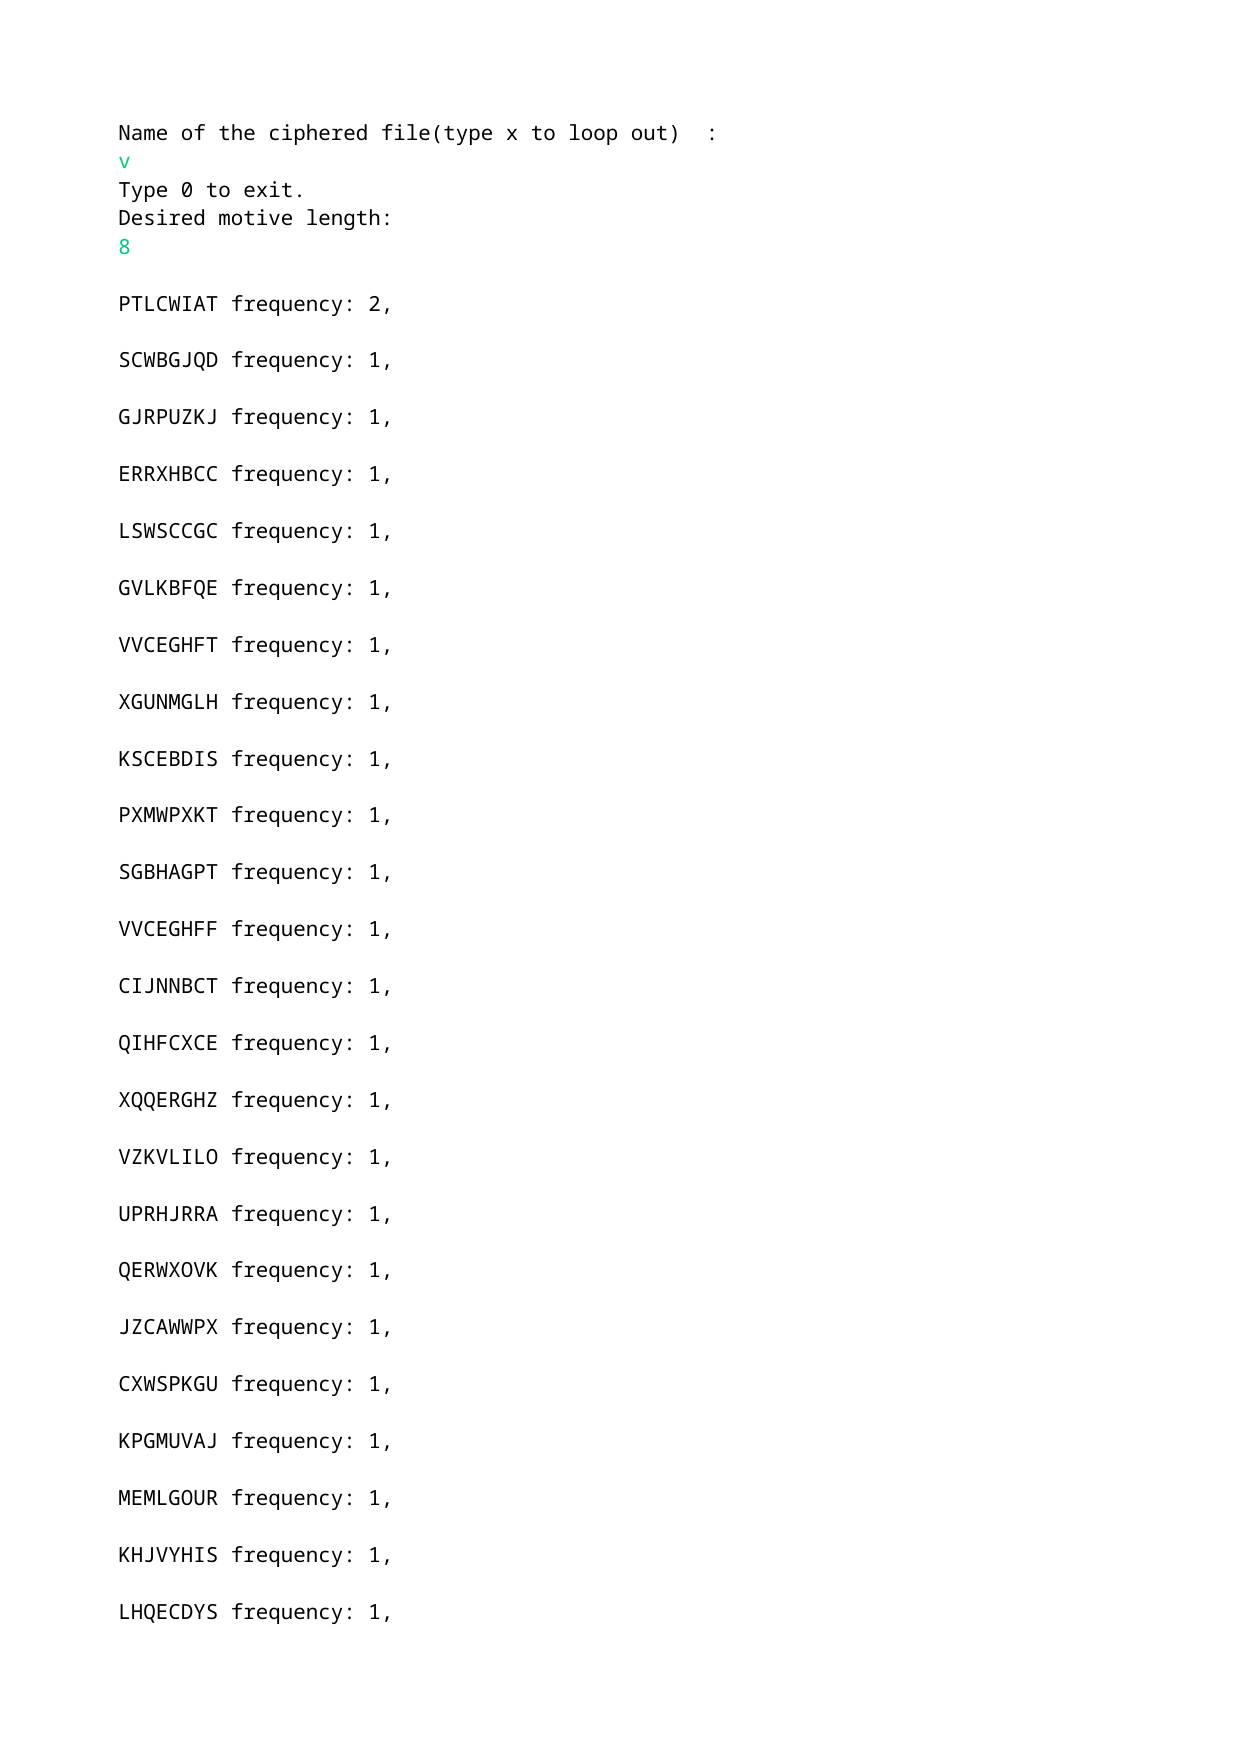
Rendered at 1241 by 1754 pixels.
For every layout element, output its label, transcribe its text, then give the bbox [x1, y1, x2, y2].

text KPGMUVAJ frequency: 1, [118, 1426, 1122, 1455]
text ERRXHBCC frequency: 1, [118, 459, 1122, 488]
text QERWXOVK frequency: 1, [118, 1256, 1122, 1284]
text Type 0 to exit. [118, 175, 1122, 203]
text LHQECDYS frequency: 1, [118, 1597, 1122, 1625]
text GVLKBFQE frequency: 1, [118, 573, 1122, 602]
text CXWSPKGU frequency: 1, [118, 1369, 1122, 1398]
text JZCAWWPX frequency: 1, [118, 1312, 1122, 1341]
text PTLCWIAT frequency: 2, [118, 289, 1122, 317]
text VVCEGHFT frequency: 1, [118, 630, 1122, 658]
text CIJNNBCT frequency: 1, [118, 971, 1122, 1000]
text XGUNMGLH frequency: 1, [118, 687, 1122, 715]
text GJRPUZKJ frequency: 1, [118, 402, 1122, 431]
text SCWBGJQD frequency: 1, [118, 346, 1122, 374]
text Desired motive length: [118, 203, 1122, 232]
text Name of the ciphered file(type x to loop out) : [118, 118, 1122, 147]
text KSCEBDIS frequency: 1, [118, 744, 1122, 772]
text SGBHAGPT frequency: 1, [118, 857, 1122, 886]
text v [118, 147, 1122, 175]
text VVCEGHFF frequency: 1, [118, 914, 1122, 943]
text LSWSCCGC frequency: 1, [118, 516, 1122, 545]
text KHJVYHIS frequency: 1, [118, 1540, 1122, 1568]
text UPRHJRRA frequency: 1, [118, 1199, 1122, 1227]
text MEMLGOUR frequency: 1, [118, 1483, 1122, 1512]
text PXMWPXKT frequency: 1, [118, 801, 1122, 829]
text XQQERGHZ frequency: 1, [118, 1085, 1122, 1113]
text VZKVLILO frequency: 1, [118, 1142, 1122, 1170]
text 8 [118, 232, 1122, 260]
text QIHFCXCE frequency: 1, [118, 1028, 1122, 1057]
